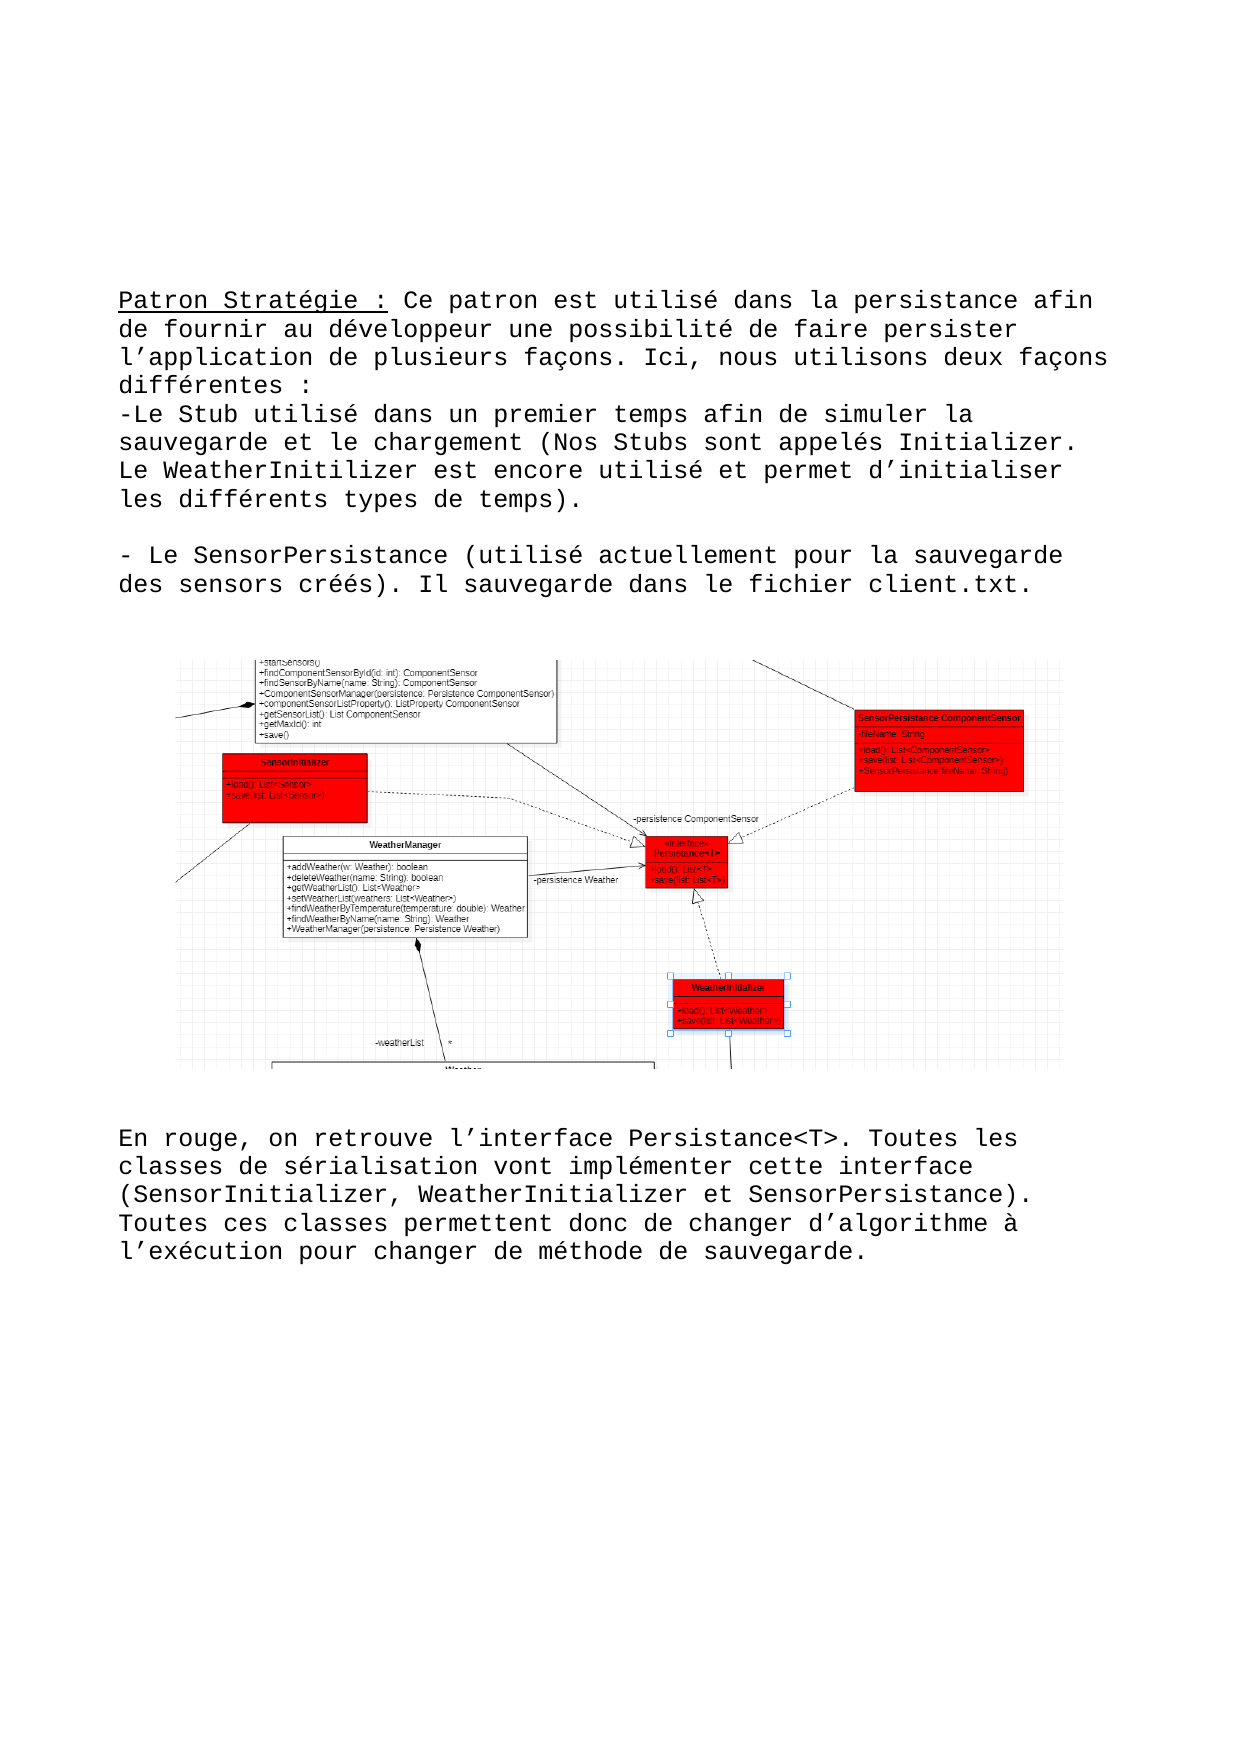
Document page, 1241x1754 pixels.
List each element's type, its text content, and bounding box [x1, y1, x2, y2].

text - Le SensorPersistance (utilisé actuellement pour la sauvegarde des sensors créés). Il sauvegarde dans le fichier client.txt. [118, 543, 1122, 600]
text Patron Stratégie : Ce patron est utilisé dans la persistance afin de fournir au développeur une possibilité de faire persister l’application de plusieurs façons. Ici, nous utilisons deux façons différentes : [118, 288, 1122, 401]
text -Le Stub utilisé dans un premier temps afin de simuler la sauvegarde et le chargement (Nos Stubs sont appelés Initializer. Le WeatherInitilizer est encore utilisé et permet d’initialiser les différents types de temps). [118, 401, 1122, 515]
text En rouge, on retrouve l’interface Persistance<T>. Toutes les classes de sérialisation vont implémenter cette interface (SensorInitializer, WeatherInitializer et SensorPersistance). Toutes ces classes permettent donc de changer d’algorithme à l’exécution pour changer de méthode de sauvegarde. [118, 1125, 1122, 1267]
